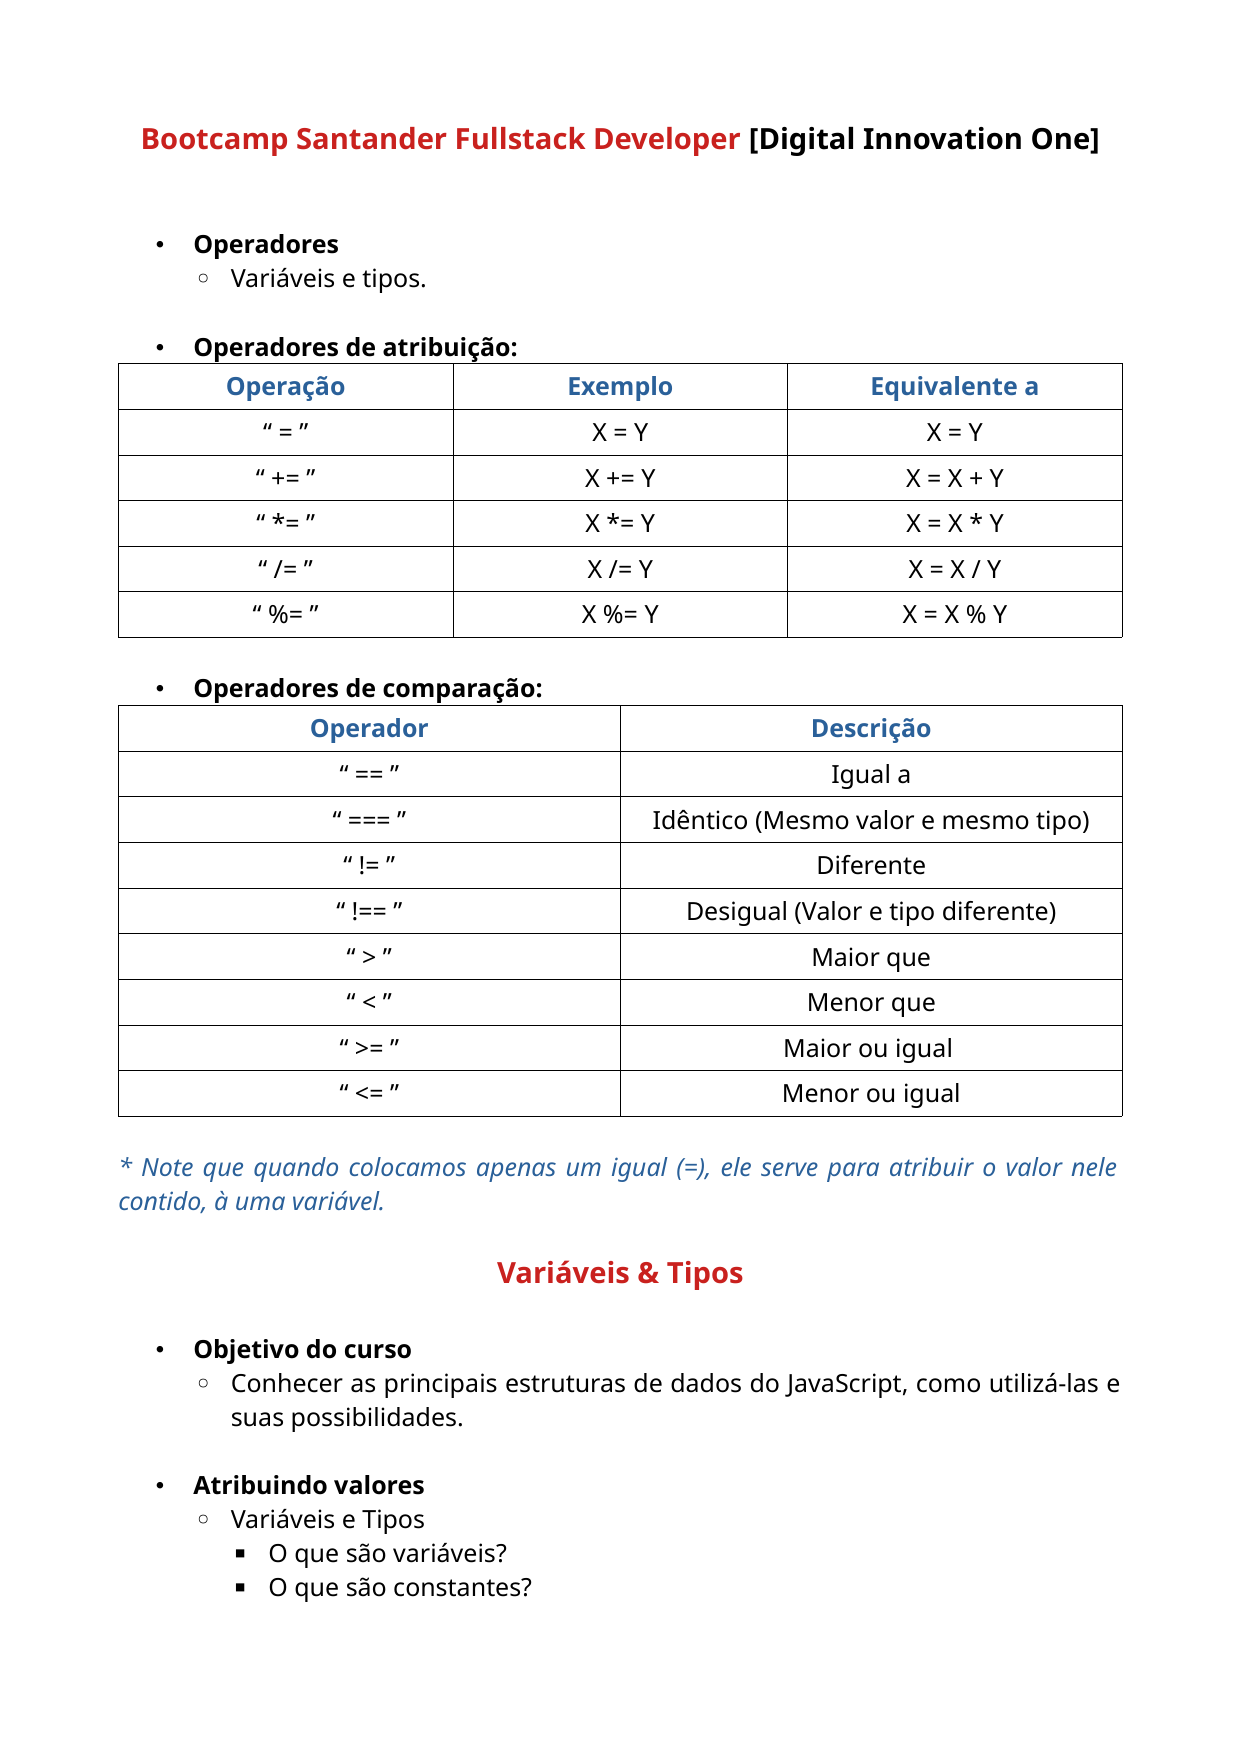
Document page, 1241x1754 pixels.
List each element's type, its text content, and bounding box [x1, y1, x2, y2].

table_cell X /= Y [454, 547, 787, 591]
table_cell “ != ” [119, 843, 620, 888]
table_cell “ > ” [119, 934, 620, 979]
table_cell “ !== ” [119, 889, 620, 933]
table_cell X += Y [454, 456, 787, 500]
table_cell Desigual (Valor e tipo diferente) [621, 889, 1122, 933]
table_cell “ %= ” [119, 592, 453, 637]
table_header Equivalente a [788, 364, 1122, 409]
list Objetivo do curso [156, 1332, 1122, 1366]
table_cell Idêntico (Mesmo valor e mesmo tipo) [621, 797, 1122, 842]
list Operadores de atribuição: [156, 329, 1122, 363]
table_cell “ += ” [119, 456, 453, 500]
table_header Operador [119, 706, 620, 751]
list Variáveis e Tipos [193, 1502, 1122, 1536]
list O que são constantes? [231, 1570, 1122, 1604]
list Atribuindo valores [156, 1468, 1122, 1502]
table_cell X = X * Y [788, 501, 1122, 546]
table_cell Menor ou igual [621, 1071, 1122, 1116]
list Operadores de comparação: [156, 671, 1122, 705]
table_cell Maior que [621, 934, 1122, 979]
table_cell X = Y [788, 410, 1122, 454]
list Conhecer as principais estruturas de dados do JavaScript, como utilizá-las e suas possibilidades. [193, 1366, 1122, 1434]
table_header Operação [119, 364, 453, 409]
table_cell X = X % Y [788, 592, 1122, 637]
text * Note que quando colocamos apenas um igual (=), ele serve para atribuir o valor nele contido, à uma variável. [118, 1150, 1122, 1218]
table_cell Maior ou igual [621, 1026, 1122, 1070]
table_cell Igual a [621, 752, 1122, 796]
list Operadores [156, 227, 1122, 261]
list Variáveis e tipos. [193, 261, 1122, 295]
table_cell “ >= ” [119, 1026, 620, 1070]
table_cell X = Y [454, 410, 787, 454]
table_cell “ *= ” [119, 501, 453, 546]
table_cell “ <= ” [119, 1071, 620, 1116]
table_cell “ /= ” [119, 547, 453, 591]
table_cell “ == ” [119, 752, 620, 796]
table_cell Menor que [621, 980, 1122, 1024]
list O que são variáveis? [231, 1536, 1122, 1570]
table_header Exemplo [454, 364, 787, 409]
table_cell X = X + Y [788, 456, 1122, 500]
table_cell “ < ” [119, 980, 620, 1024]
table_cell X %= Y [454, 592, 787, 637]
table_header Descrição [621, 706, 1122, 751]
table_cell “ === ” [119, 797, 620, 842]
table_cell “ = ” [119, 410, 453, 454]
table_cell X = X / Y [788, 547, 1122, 591]
text Variáveis & Tipos [118, 1252, 1122, 1292]
table_cell Diferente [621, 843, 1122, 888]
table_cell X *= Y [454, 501, 787, 546]
